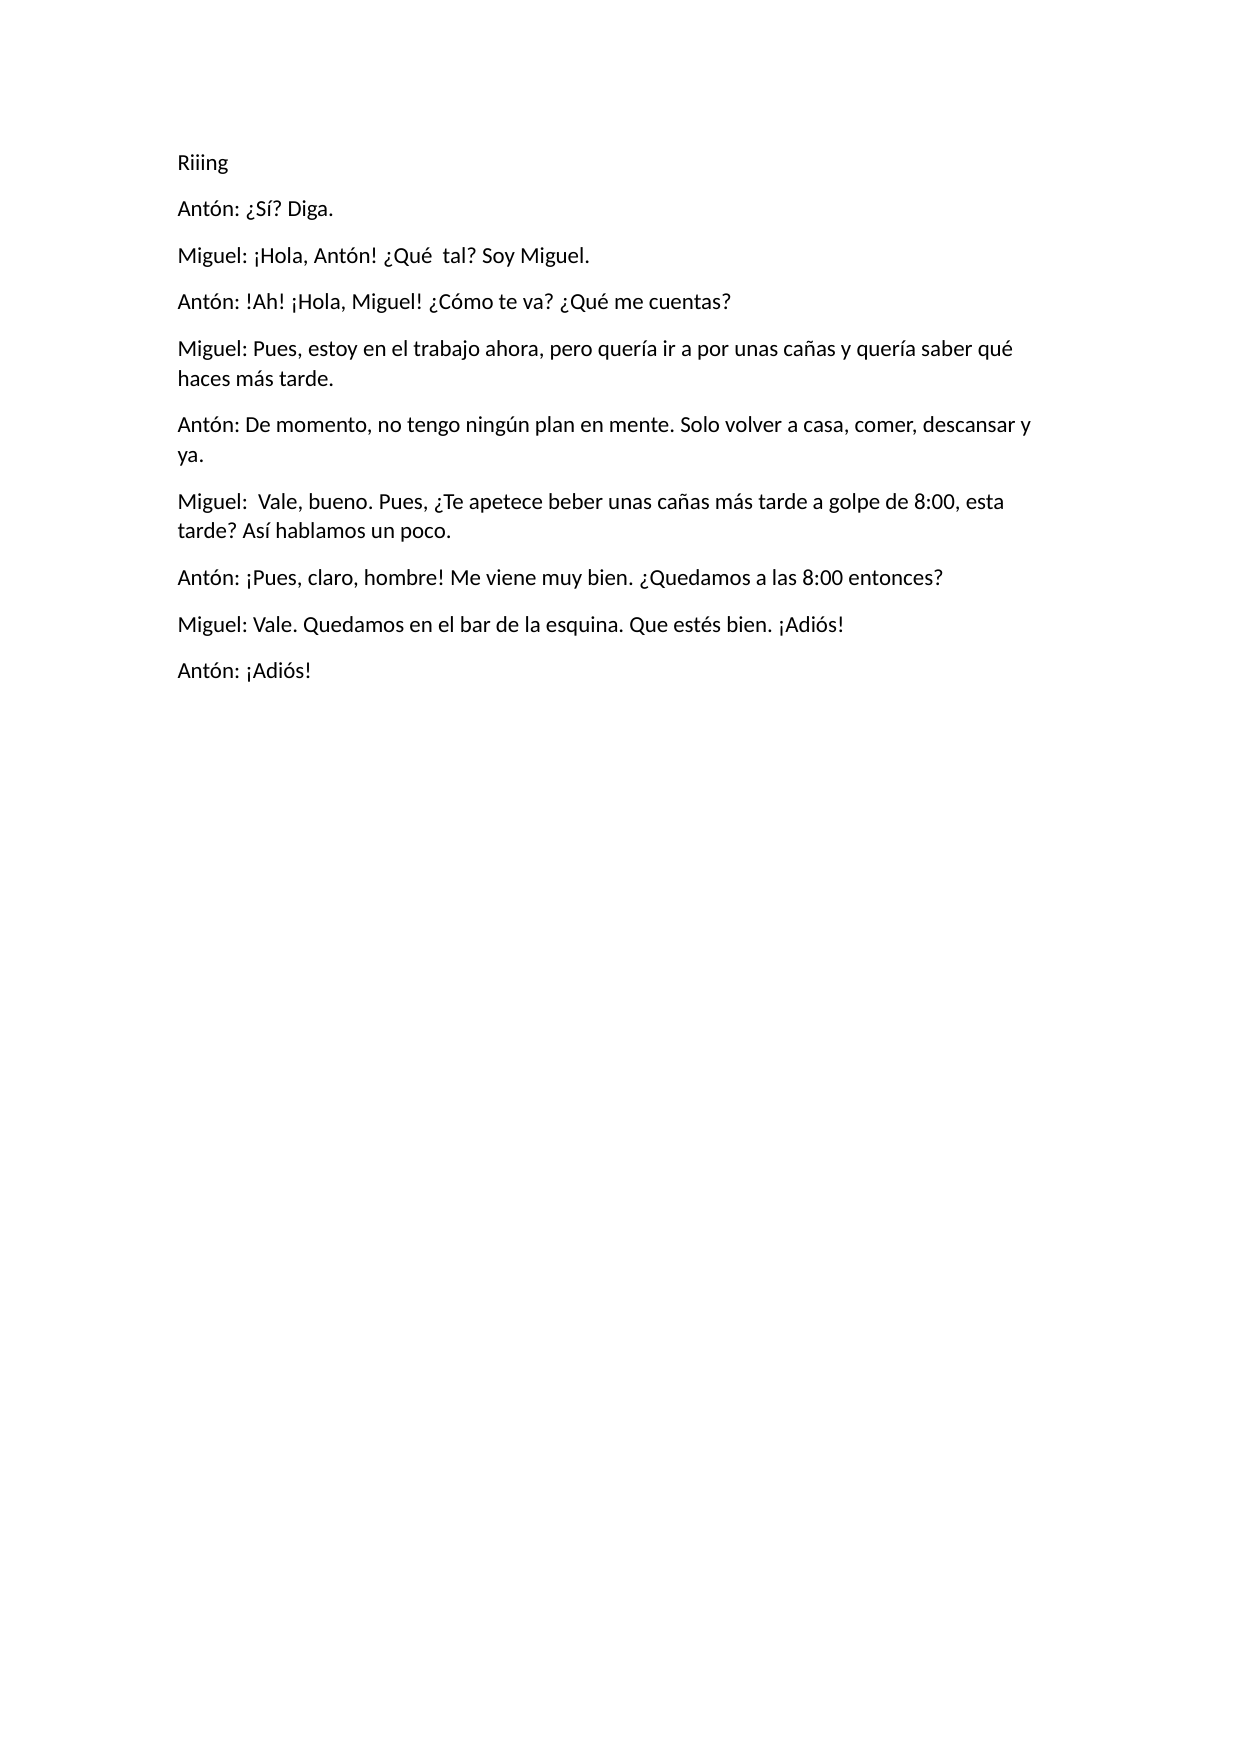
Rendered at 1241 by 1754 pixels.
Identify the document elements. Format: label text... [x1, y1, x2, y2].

text Riiing [177, 148, 1063, 176]
text Miguel: Vale. Quedamos en el bar de la esquina. Que estés bien. ¡Adiós! [177, 610, 1063, 638]
text Antón: ¿Sí? Diga. [177, 194, 1063, 222]
text Miguel: Pues, estoy en el trabajo ahora, pero quería ir a por unas cañas y quería saber qué haces más tarde. [177, 334, 1063, 392]
text Antón: ¡Adiós! [177, 656, 1063, 684]
text Miguel: Vale, bueno. Pues, ¿Te apetece beber unas cañas más tarde a golpe de 8:00, esta tarde? Así hablamos un poco. [177, 487, 1063, 545]
text Antón: De momento, no tengo ningún plan en mente. Solo volver a casa, comer, descansar y ya. [177, 410, 1063, 468]
text Antón: !Ah! ¡Hola, Miguel! ¿Cómo te va? ¿Qué me cuentas? [177, 287, 1063, 315]
text Antón: ¡Pues, claro, hombre! Me viene muy bien. ¿Quedamos a las 8:00 entonces? [177, 563, 1063, 591]
text Miguel: ¡Hola, Antón! ¿Qué tal? Soy Miguel. [177, 241, 1063, 269]
